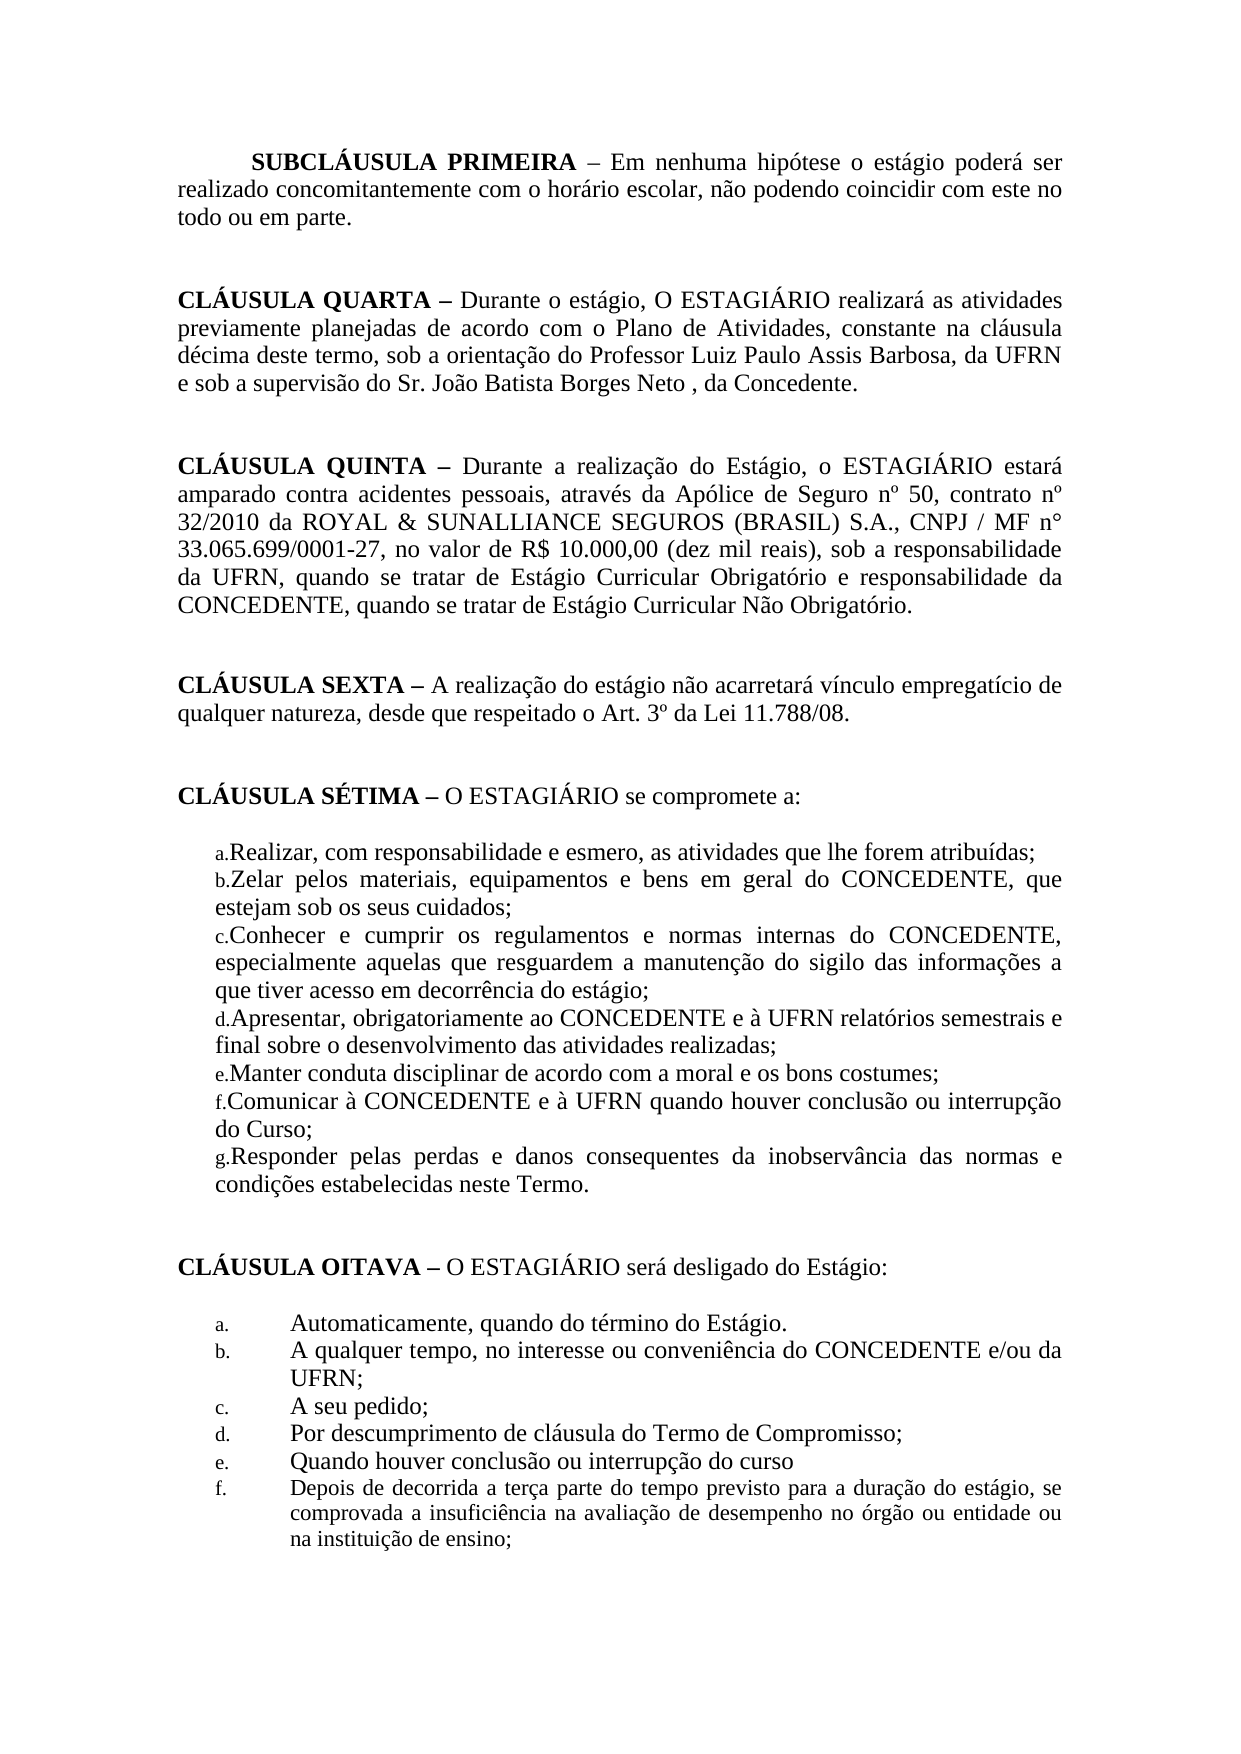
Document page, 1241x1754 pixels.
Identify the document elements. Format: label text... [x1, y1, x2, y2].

text CLÁUSULA SÉTIMA – O ESTAGIÁRIO se compromete a: [177, 782, 1063, 810]
list Realizar, com responsabilidade e esmero, as atividades que lhe forem atribuídas; [177, 838, 1063, 865]
list Depois de decorrida a terça parte do tempo previsto para a duração do estágio, se comprovada a insuficiência na avaliação de desempenho no órgão ou entidade ou na instituição de ensino; [215, 1475, 1063, 1551]
text CLÁUSULA OITAVA – O ESTAGIÁRIO será desligado do Estágio: [177, 1253, 1063, 1281]
text CLÁUSULA QUARTA – Durante o estágio, O ESTAGIÁRIO realizará as atividades previamente planejadas de acordo com o Plano de Atividades, constante na cláusula décima deste termo, sob a orientação do Professor Luiz Paulo Assis Barbosa, da UFRN e sob a supervisão do Sr. João Batista Borges Neto , da Concedente. [177, 286, 1063, 397]
list Manter conduta disciplinar de acordo com a moral e os bons costumes; [177, 1059, 1063, 1087]
text CLÁUSULA QUINTA – Durante a realização do Estágio, o ESTAGIÁRIO estará amparado contra acidentes pessoais, através da Apólice de Seguro nº 50, contrato nº 32/2010 da ROYAL & SUNALLIANCE SEGUROS (BRASIL) S.A., CNPJ / MF n° 33.065.699/0001-27, no valor de R$ 10.000,00 (dez mil reais), sob a responsabilidade da UFRN, quando se tratar de Estágio Curricular Obrigatório e responsabilidade da CONCEDENTE, quando se tratar de Estágio Curricular Não Obrigatório. [177, 452, 1063, 619]
text CLÁUSULA SEXTA – A realização do estágio não acarretará vínculo empregatício de qualquer natureza, desde que respeitado o Art. 3º da Lei 11.788/08. [177, 671, 1063, 727]
list Zelar pelos materiais, equipamentos e bens em geral do CONCEDENTE, que estejam sob os seus cuidados; [177, 865, 1063, 921]
list Por descumprimento de cláusula do Termo de Compromisso; [215, 1419, 1063, 1447]
list A qualquer tempo, no interesse ou conveniência do CONCEDENTE e/ou da UFRN; [215, 1336, 1063, 1392]
list A seu pedido; [215, 1392, 1063, 1419]
text SUBCLÁUSULA PRIMEIRA – Em nenhuma hipótese o estágio poderá ser realizado concomitantemente com o horário escolar, não podendo coincidir com este no todo ou em parte. [177, 148, 1063, 231]
list Conhecer e cumprir os regulamentos e normas internas do CONCEDENTE, especialmente aquelas que resguardem a manutenção do sigilo das informações a que tiver acesso em decorrência do estágio; [177, 921, 1063, 1004]
list Responder pelas perdas e danos consequentes da inobservância das normas e condições estabelecidas neste Termo. [177, 1142, 1063, 1198]
list Apresentar, obrigatoriamente ao CONCEDENTE e à UFRN relatórios semestrais e final sobre o desenvolvimento das atividades realizadas; [177, 1004, 1063, 1059]
list Comunicar à CONCEDENTE e à UFRN quando houver conclusão ou interrupção do Curso; [177, 1087, 1063, 1142]
list Automaticamente, quando do término do Estágio. [215, 1309, 1063, 1336]
list Quando houver conclusão ou interrupção do curso [215, 1447, 1063, 1475]
